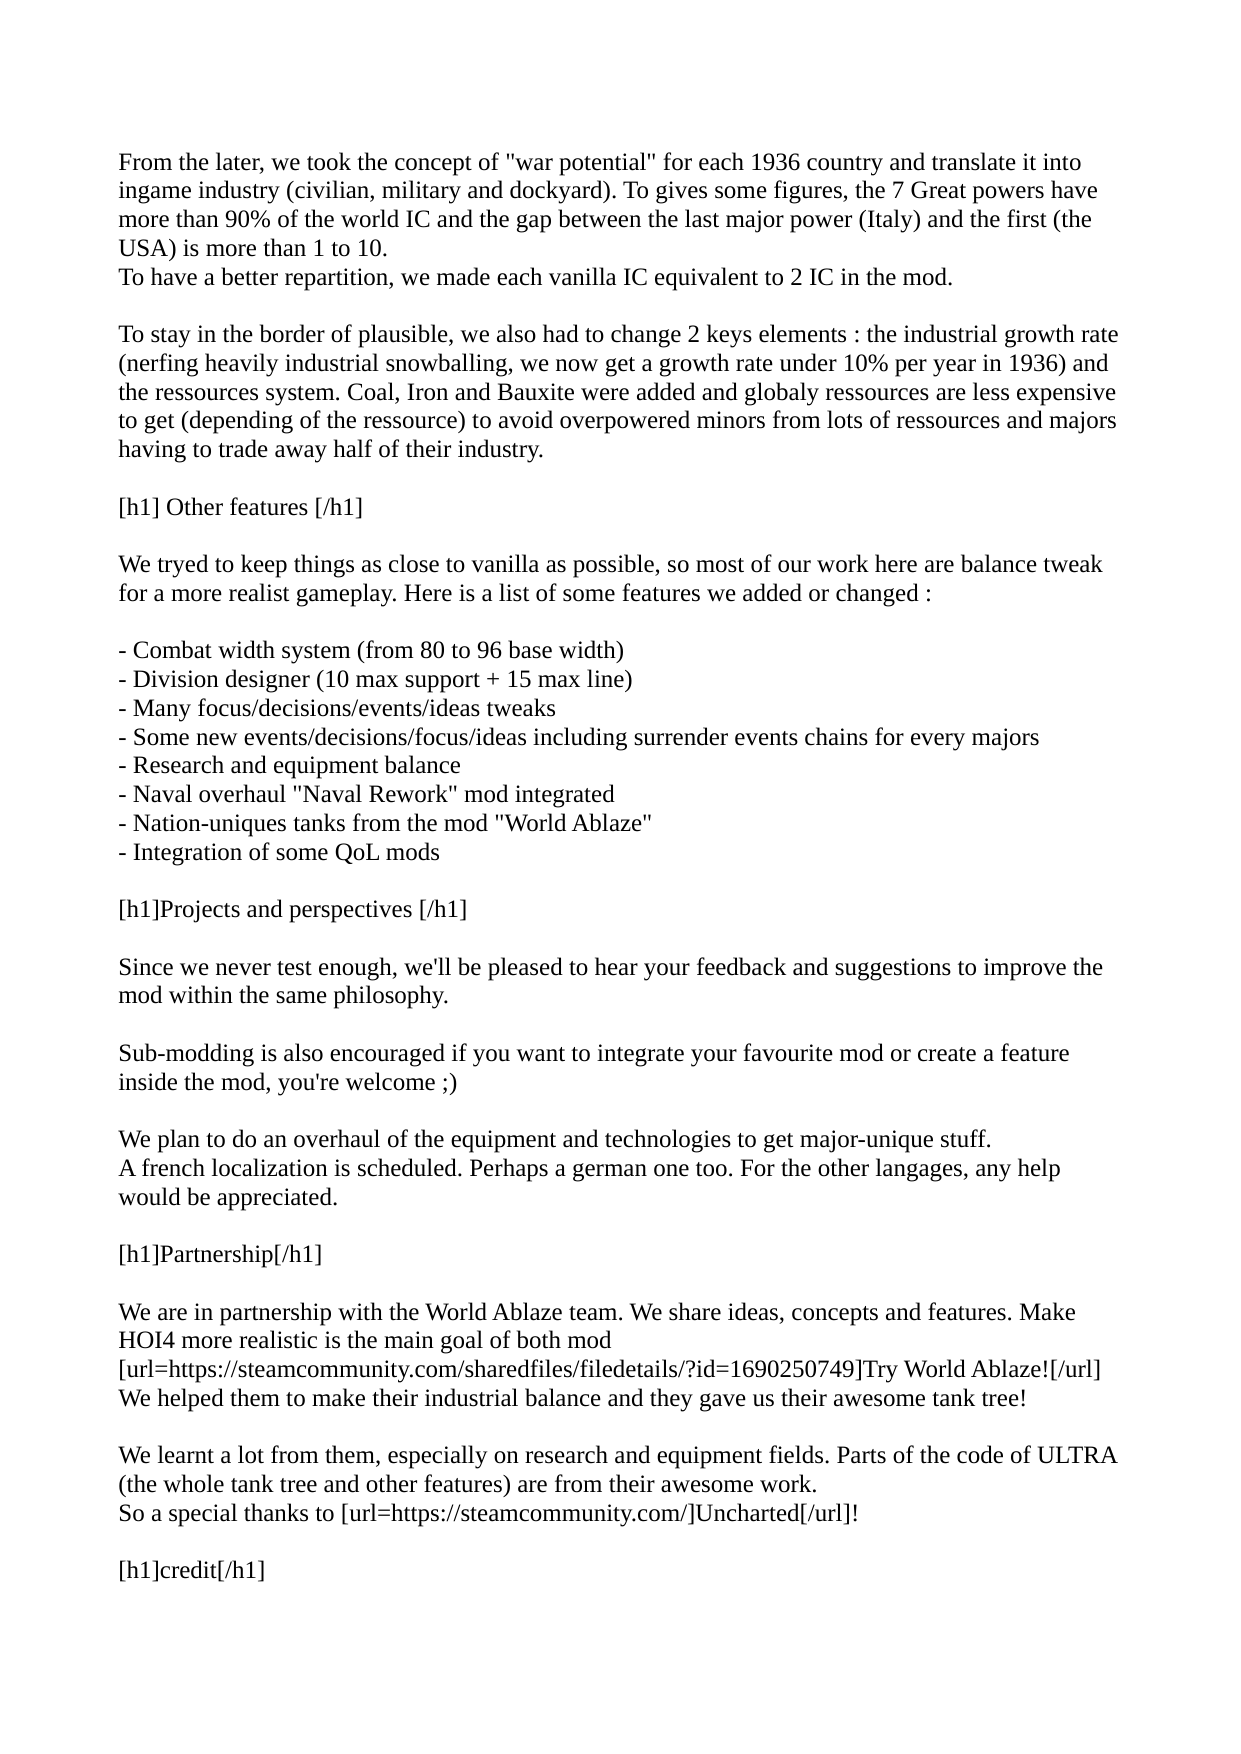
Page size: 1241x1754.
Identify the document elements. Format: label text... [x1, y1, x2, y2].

text To have a better repartition, we made each vanilla IC equivalent to 2 IC in the mod. [118, 262, 1122, 291]
text So a special thanks to [url=https://steamcommunity.com/]Uncharted[/url]! [118, 1498, 1122, 1527]
text We are in partnership with the World Ablaze team. We share ideas, concepts and features. Make HOI4 more realistic is the main goal of both mod [118, 1297, 1122, 1354]
text - Combat width system (from 80 to 96 base width) [118, 636, 1122, 664]
text - Integration of some QoL mods [118, 837, 1122, 866]
text - Research and equipment balance [118, 751, 1122, 779]
text From the later, we took the concept of "war potential" for each 1936 country and translate it into ingame industry (civilian, military and dockyard). To gives some figures, the 7 Great powers have more than 90% of the world IC and the gap between the last major power (Italy) and the first (the USA) is more than 1 to 10. [118, 147, 1122, 262]
text - Nation-uniques tanks from the mod "World Ablaze" [118, 808, 1122, 837]
text [h1]Projects and perspectives [/h1] [118, 894, 1122, 923]
text - Naval overhaul "Naval Rework" mod integrated [118, 779, 1122, 808]
text [url=https://steamcommunity.com/sharedfiles/filedetails/?id=1690250749]Try World Ablaze![/url] [118, 1354, 1122, 1383]
text We helped them to make their industrial balance and they gave us their awesome tank tree! [118, 1383, 1122, 1412]
text Since we never test enough, we'll be pleased to hear your feedback and suggestions to improve the mod within the same philosophy. [118, 952, 1122, 1009]
text [h1] Other features [/h1] [118, 492, 1122, 521]
text - Division designer (10 max support + 15 max line) [118, 664, 1122, 693]
text To stay in the border of plausible, we also had to change 2 keys elements : the industrial growth rate (nerfing heavily industrial snowballing, we now get a growth rate under 10% per year in 1936) and the ressources system. Coal, Iron and Bauxite were added and globaly ressources are less expensive to get (depending of the ressource) to avoid overpowered minors from lots of ressources and majors having to trade away half of their industry. [118, 319, 1122, 463]
text [h1]Partnership[/h1] [118, 1239, 1122, 1268]
text A french localization is scheduled. Perhaps a german one too. For the other langages, any help would be appreciated. [118, 1153, 1122, 1211]
text Sub-modding is also encouraged if you want to integrate your favourite mod or create a feature inside the mod, you're welcome ;) [118, 1038, 1122, 1096]
text - Some new events/decisions/focus/ideas including surrender events chains for every majors [118, 722, 1122, 751]
text We tryed to keep things as close to vanilla as possible, so most of our work here are balance tweak for a more realist gameplay. Here is a list of some features we added or changed : [118, 549, 1122, 607]
text We plan to do an overhaul of the equipment and technologies to get major-unique stuff. [118, 1124, 1122, 1153]
text We learnt a lot from them, especially on research and equipment fields. Parts of the code of ULTRA (the whole tank tree and other features) are from their awesome work. [118, 1441, 1122, 1498]
text - Many focus/decisions/events/ideas tweaks [118, 693, 1122, 722]
text [h1]credit[/h1] [118, 1556, 1122, 1584]
